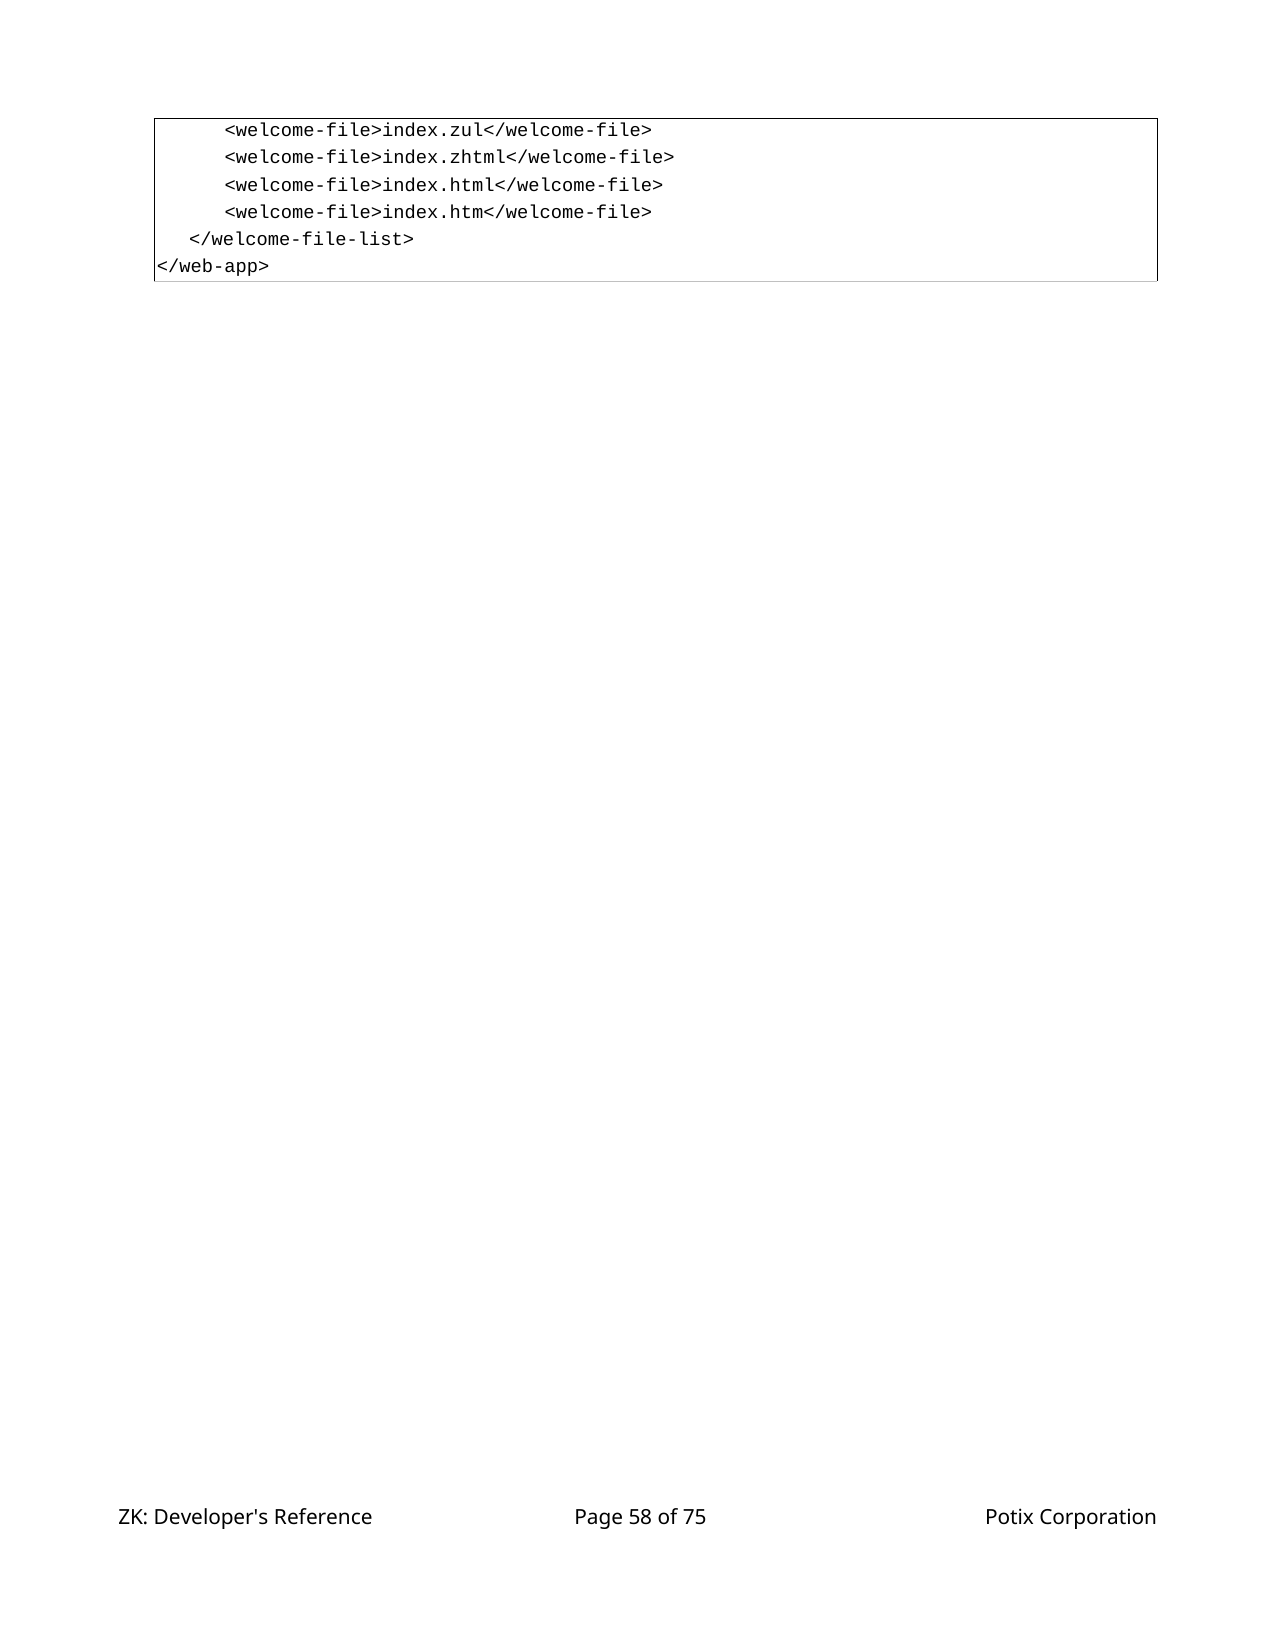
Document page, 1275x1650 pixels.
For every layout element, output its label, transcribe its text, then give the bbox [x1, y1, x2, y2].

text </web-app> [155, 254, 1157, 281]
text <welcome-file>index.html</welcome-file> [155, 172, 1157, 197]
text <welcome-file>index.zul</welcome-file> [155, 119, 1157, 142]
text <welcome-file>index.zhtml</welcome-file> [155, 145, 1157, 169]
text </welcome-file-list> [155, 227, 1157, 251]
text <welcome-file>index.htm</welcome-file> [155, 200, 1157, 224]
